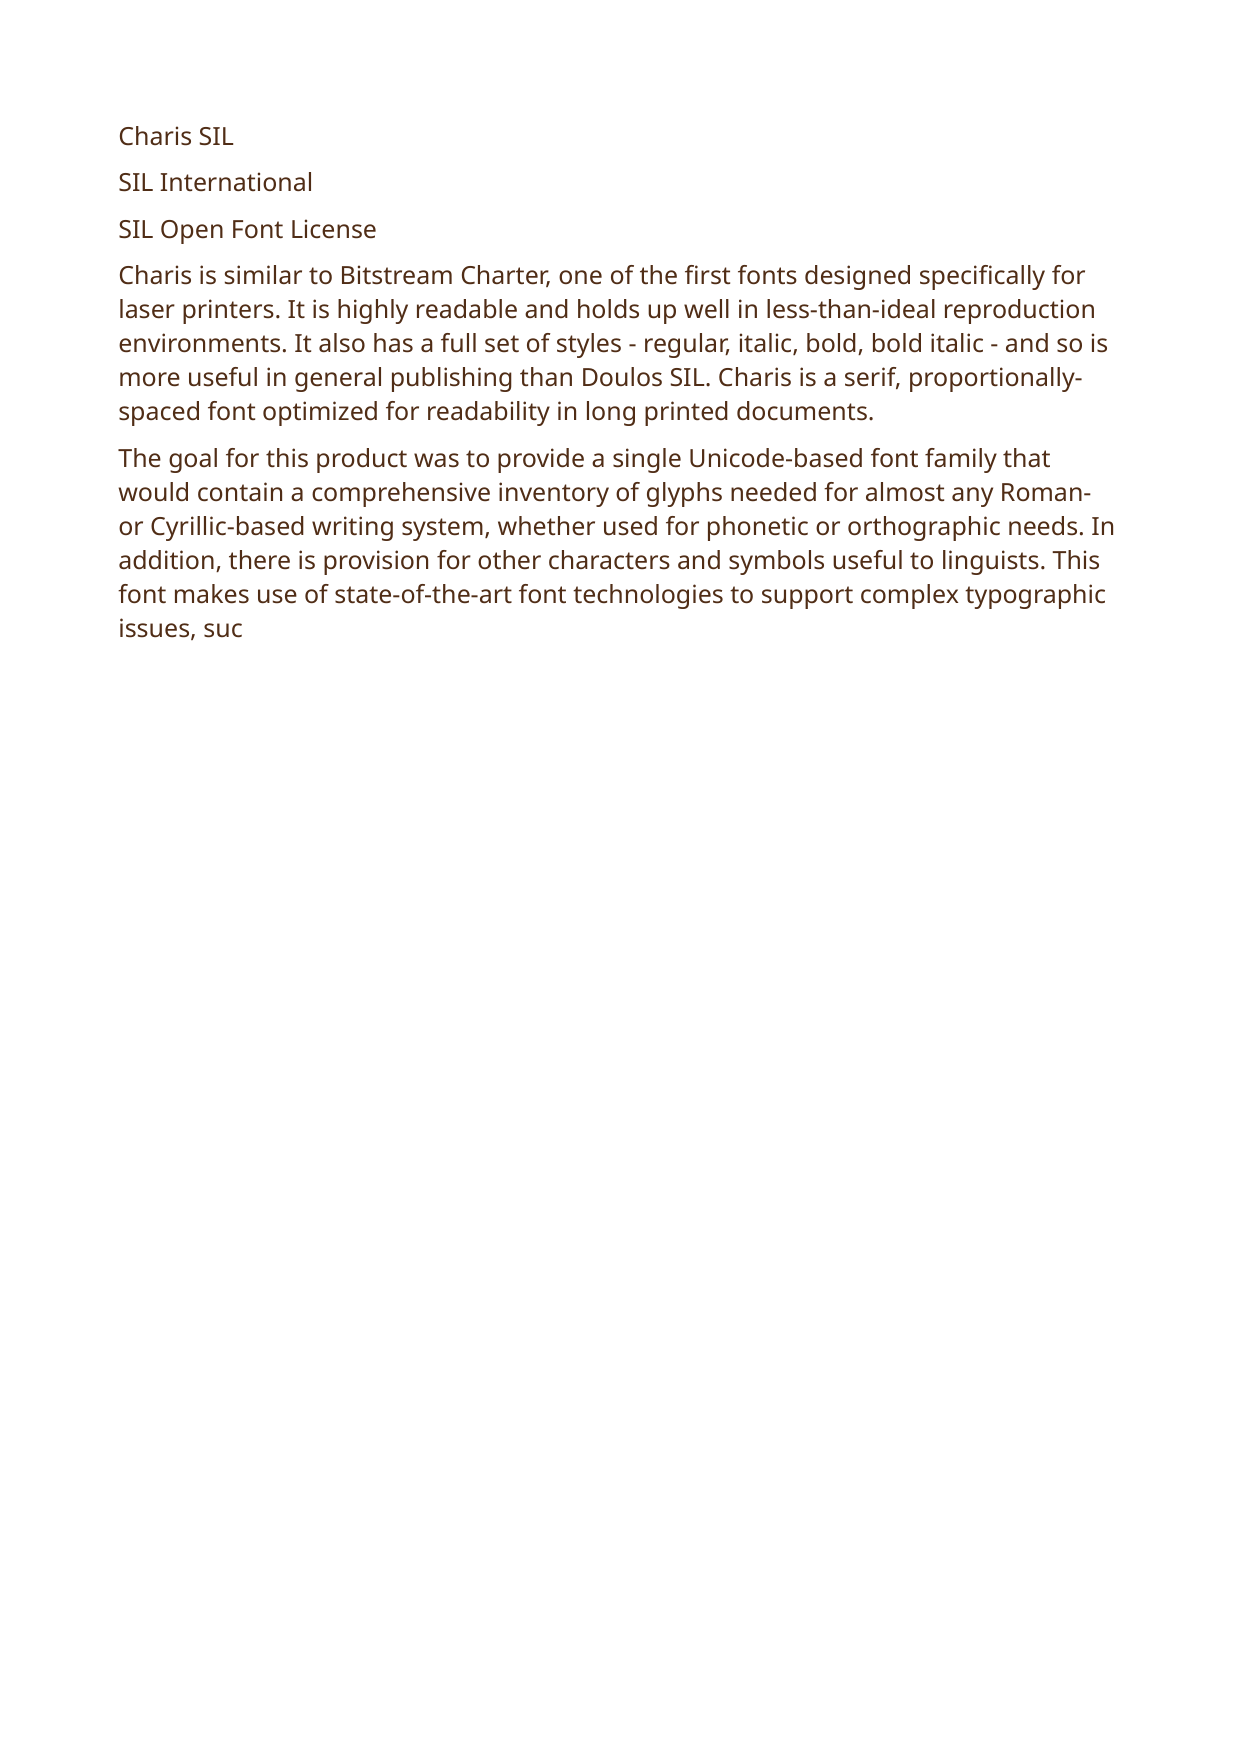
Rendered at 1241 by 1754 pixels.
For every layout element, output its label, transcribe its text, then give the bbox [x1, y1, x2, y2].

text Charis SIL [118, 118, 1122, 152]
text SIL International [118, 165, 1122, 199]
text Charis is similar to Bitstream Charter, one of the first fonts designed specifically for laser printers. It is highly readable and holds up well in less-than-ideal reproduction environments. It also has a full set of styles - regular, italic, bold, bold italic - and so is more useful in general publishing than Doulos SIL. Charis is a serif, proportionally-spaced font optimized for readability in long printed documents. [118, 258, 1122, 428]
text The goal for this product was to provide a single Unicode-based font family that would contain a comprehensive inventory of glyphs needed for almost any Roman- or Cyrillic-based writing system, whether used for phonetic or orthographic needs. In addition, there is provision for other characters and symbols useful to linguists. This font makes use of state-of-the-art font technologies to support complex typographic issues, suc [118, 441, 1122, 645]
text SIL Open Font License [118, 211, 1122, 245]
